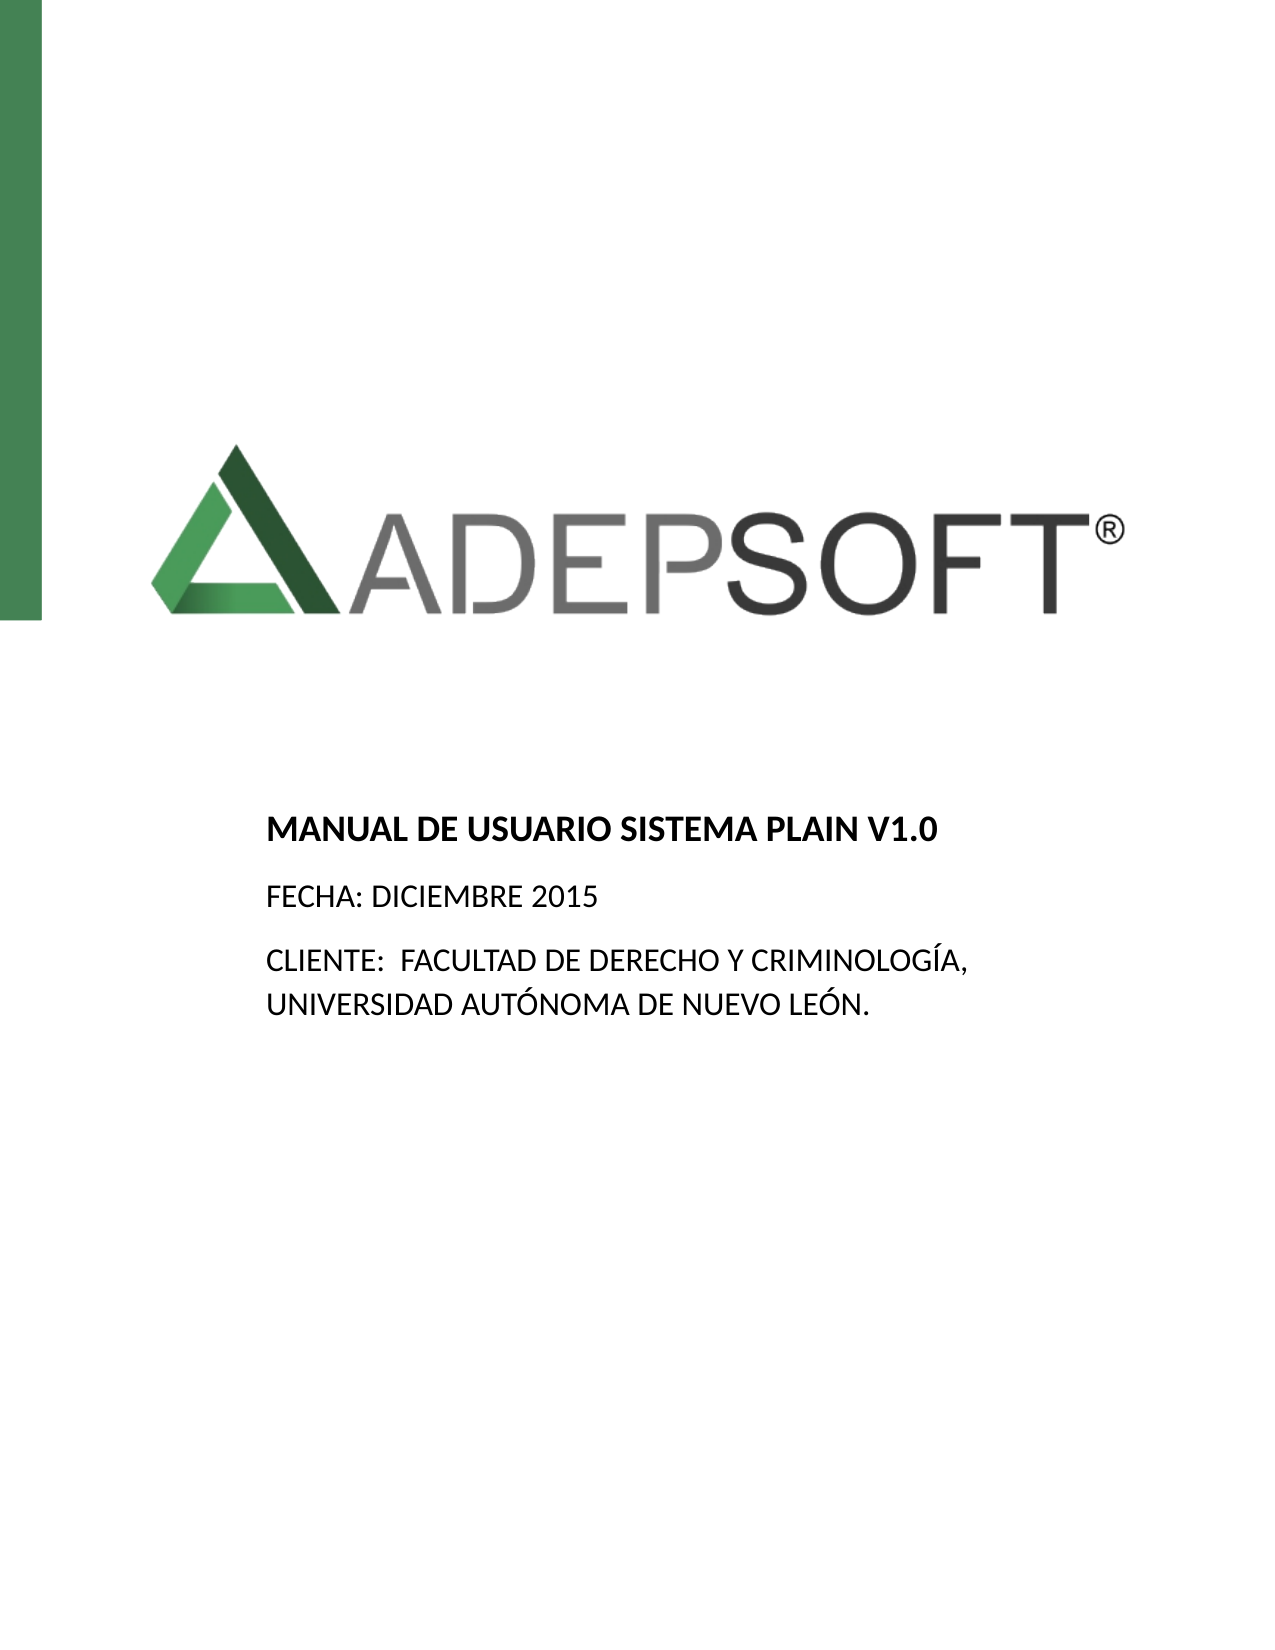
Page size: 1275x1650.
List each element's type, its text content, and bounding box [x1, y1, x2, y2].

text Cliente: FACULTAD DE DERECHO Y CRIMINOLOGÍA, UNIVERSIDAD AUTÓNOMA DE NUEVO LEÓN. [266, 939, 1127, 1023]
picture [147, 441, 1128, 618]
text MANUAL DE USUARIO SISTEMA PLAIN v1.0 [266, 805, 1127, 851]
text fecha: DICIEMBRE 2015 [266, 875, 1127, 916]
